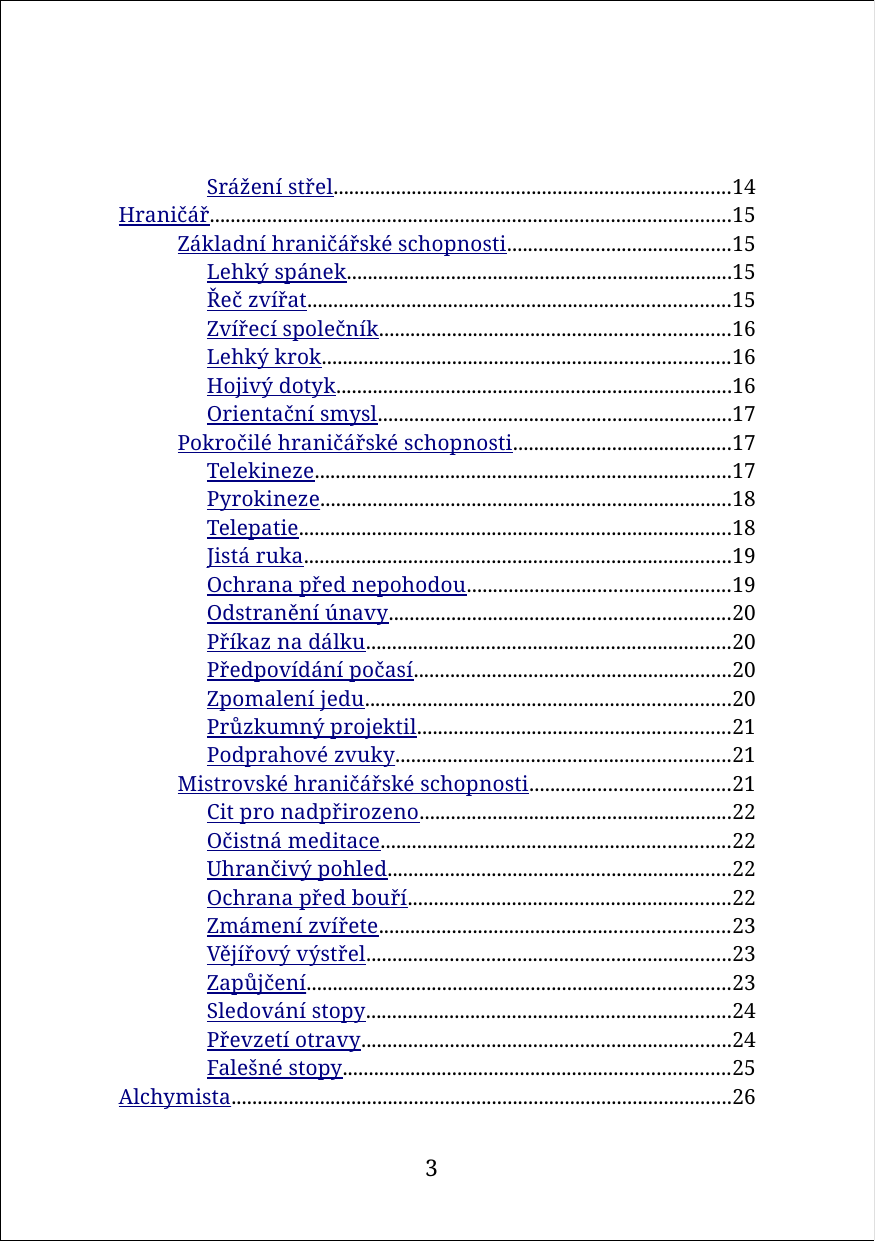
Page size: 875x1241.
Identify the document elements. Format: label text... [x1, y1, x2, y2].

text Příkaz na dálku 20 [207, 627, 756, 655]
text Sledování stopy 24 [207, 996, 756, 1025]
text Zmámení zvířete 23 [207, 911, 756, 939]
text Řeč zvířat 15 [207, 286, 756, 314]
text Ochrana před bouří 22 [207, 883, 756, 911]
text Mistrovské hraničářské schopnosti 21 [177, 769, 756, 797]
text Falešné stopy 25 [207, 1053, 756, 1082]
text Ochrana před nepohodou 19 [207, 570, 756, 598]
text Průzkumný projektil 21 [207, 712, 756, 741]
text Hraničář 15 [118, 200, 756, 229]
text Podprahové zvuky 21 [207, 741, 756, 769]
text Předpovídání počasí 20 [207, 655, 756, 684]
text Vějířový výstřel 23 [207, 939, 756, 968]
text Pokročilé hraničářské schopnosti 17 [177, 428, 756, 456]
text Hojivý dotyk 16 [207, 371, 756, 399]
text Jistá ruka 19 [207, 541, 756, 570]
text Odstranění únavy 20 [207, 598, 756, 627]
text Uhrančivý pohled 22 [207, 854, 756, 883]
text Základní hraničářské schopnosti 15 [177, 229, 756, 257]
text Telepatie 18 [207, 513, 756, 541]
text Zpomalení jedu 20 [207, 684, 756, 712]
text Lehký spánek 15 [207, 257, 756, 286]
text Zapůjčení 23 [207, 968, 756, 996]
text Očistná meditace 22 [207, 826, 756, 854]
text Převzetí otravy 24 [207, 1025, 756, 1053]
text Telekineze 17 [207, 456, 756, 484]
text Orientační smysl 17 [207, 399, 756, 428]
text Lehký krok 16 [207, 342, 756, 371]
text Cit pro nadpřirozeno 22 [207, 797, 756, 826]
text Srážení střel 14 [207, 172, 756, 200]
text Pyrokineze 18 [207, 484, 756, 513]
text Alchymista 26 [118, 1082, 756, 1110]
text Zvířecí společník 16 [207, 314, 756, 342]
